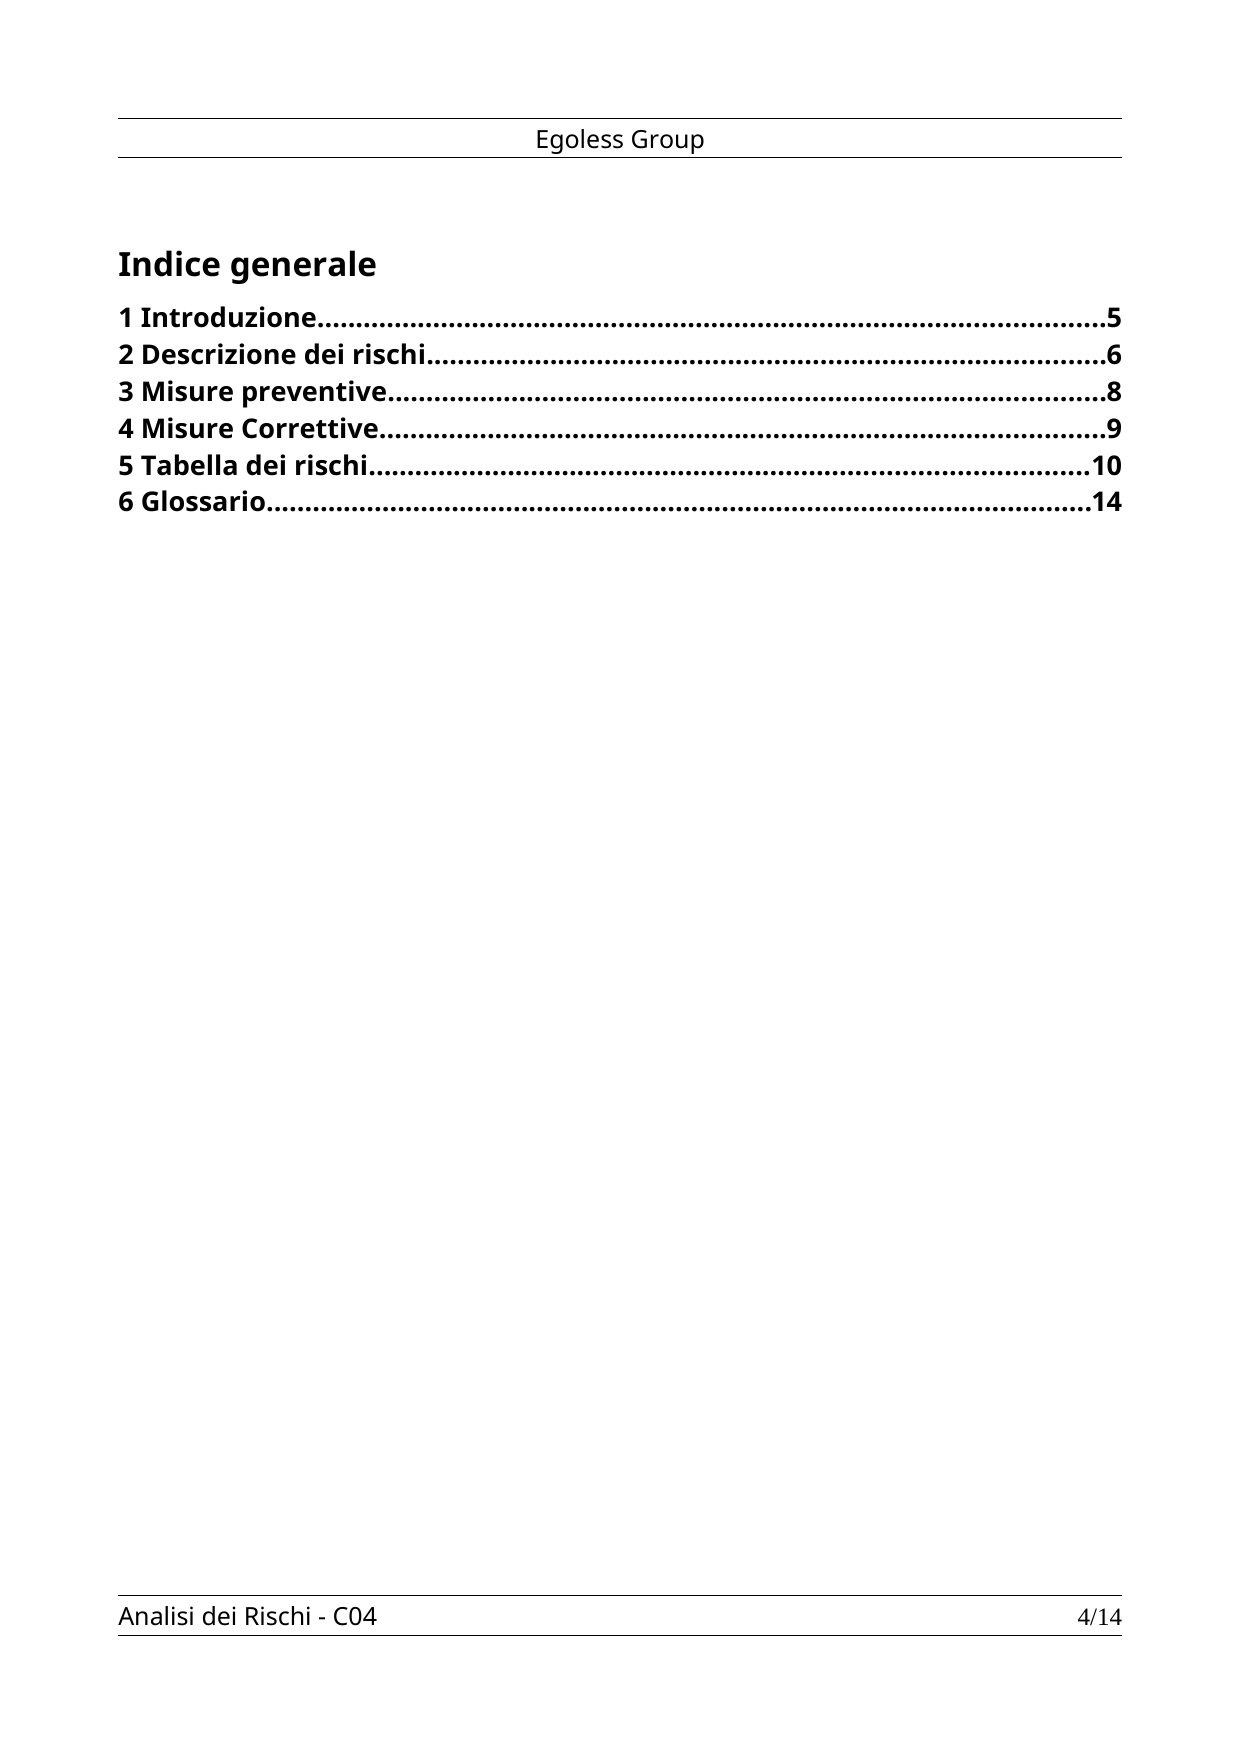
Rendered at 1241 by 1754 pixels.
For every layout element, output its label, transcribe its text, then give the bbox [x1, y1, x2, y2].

text 2 Descrizione dei rischi 6 [118, 335, 1122, 372]
subtitle Indice generale [118, 241, 1122, 286]
text 3 Misure preventive 8 [118, 372, 1122, 409]
text 6 Glossario 14 [118, 483, 1122, 520]
text 5 Tabella dei rischi 10 [118, 446, 1122, 483]
text 4 Misure Correttive 9 [118, 409, 1122, 446]
text 1 Introduzione 5 [118, 298, 1122, 335]
